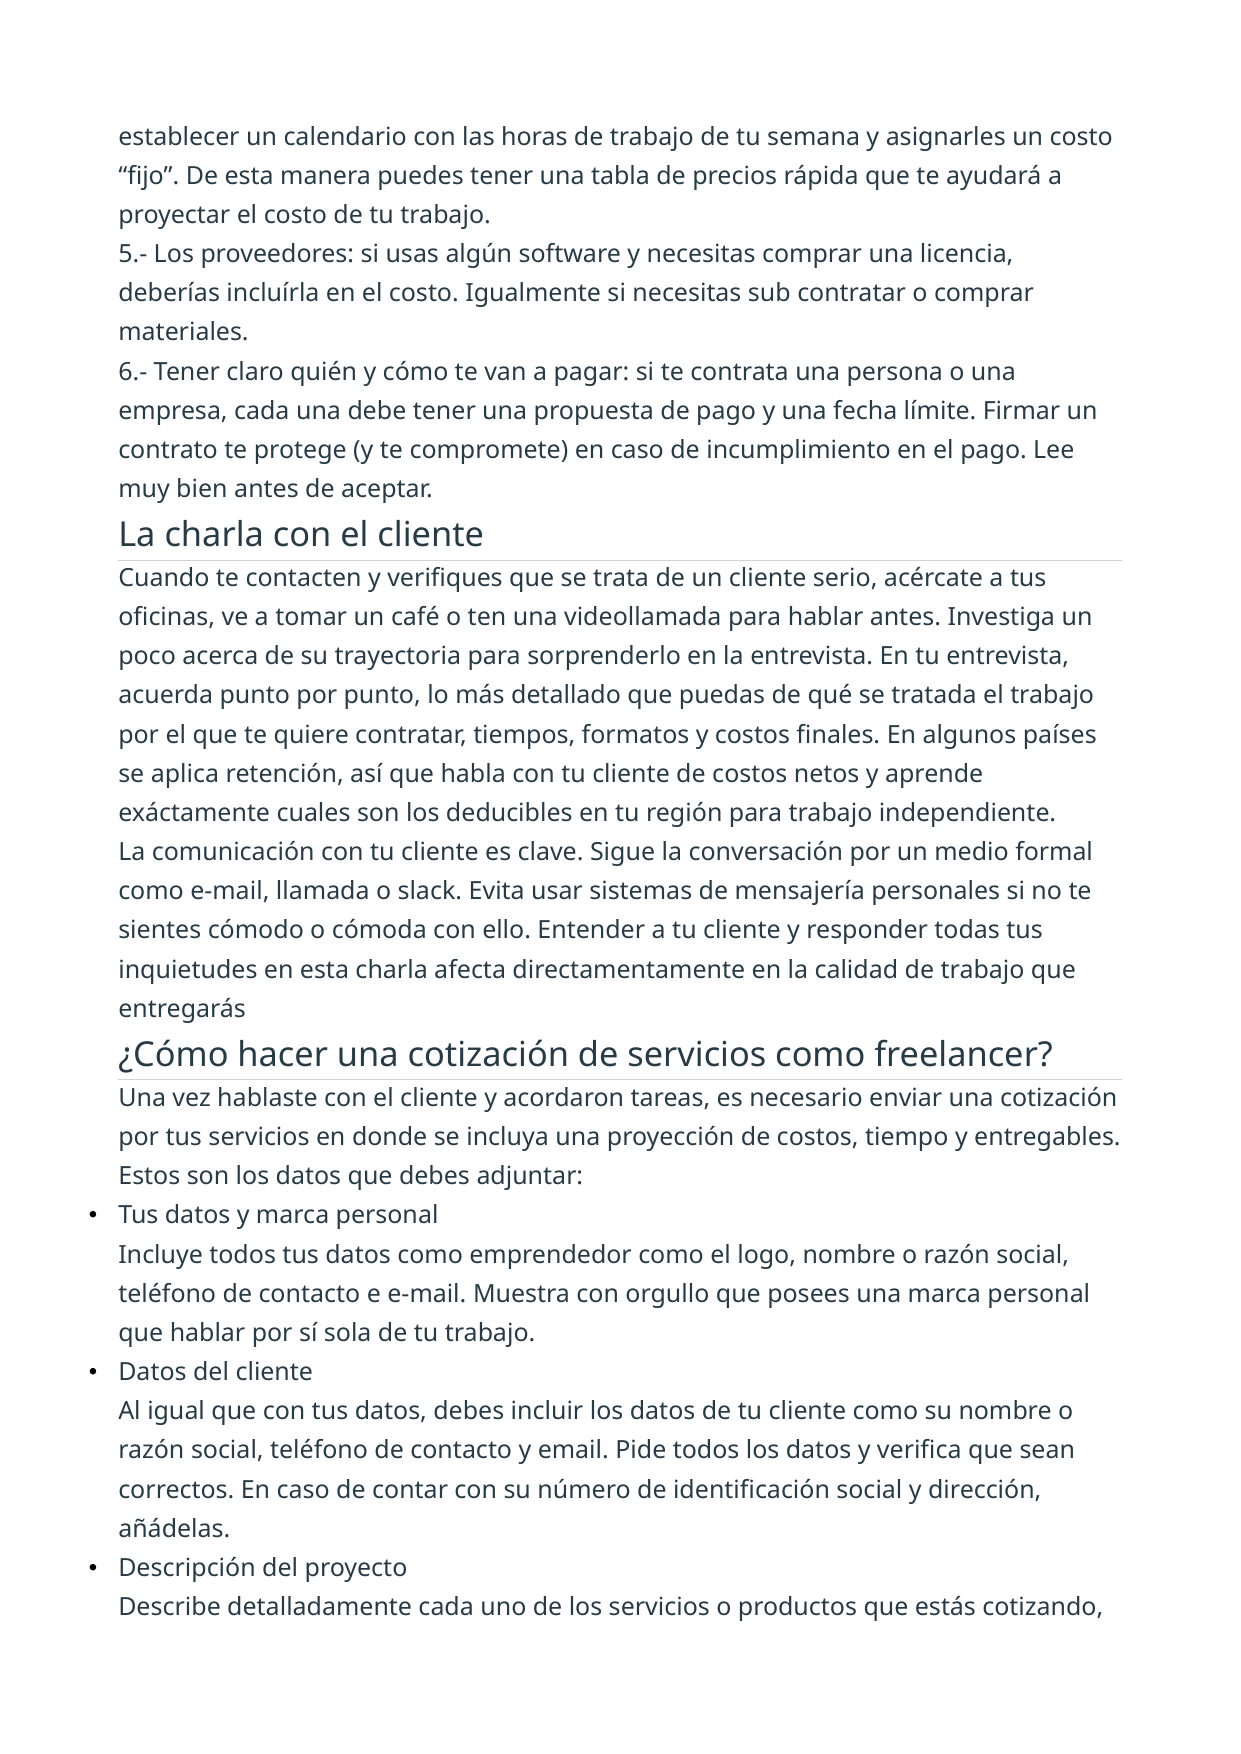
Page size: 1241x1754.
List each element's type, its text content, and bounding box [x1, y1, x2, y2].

text Cuando te contacten y verifiques que se trata de un cliente serio, acércate a tus oficinas, ve a tomar un café o ten una videollamada para hablar antes. Investiga un poco acerca de su trayectoria para sorprenderlo en la entrevista. En tu entrevista, acuerda punto por punto, lo más detallado que puedas de qué se tratada el trabajo por el que te quiere contratar, tiempos, formatos y costos finales. En algunos países se aplica retención, así que habla con tu cliente de costos netos y aprende exáctamente cuales son los deducibles en tu región para trabajo independiente. [118, 561, 1122, 829]
subtitle ¿Cómo hacer una cotización de servicios como freelancer? [118, 1030, 1122, 1079]
text La comunicación con tu cliente es clave. Sigue la conversación por un medio formal como e-mail, llamada o slack. Evita usar sistemas de mensajería personales si no te sientes cómodo o cómoda con ello. Entender a tu cliente y responder todas tus inquietudes en esta charla afecta directamentamente en la calidad de trabajo que entregarás [118, 834, 1122, 1024]
subtitle La charla con el cliente [118, 510, 1122, 560]
text establecer un calendario con las horas de trabajo de tu semana y asignarles un costo “fijo”. De esta manera puedes tener una tabla de precios rápida que te ayudará a proyectar el costo de tu trabajo. 5.- Los proveedores: si usas algún software y necesitas comprar una licencia, deberías incluírla en el costo. Igualmente si necesitas sub contratar o comprar materiales. 6.- Tener claro quién y cómo te van a pagar: si te contrata una persona o una empresa, cada una debe tener una propuesta de pago y una fecha límite. Firmar un contrato te protege (y te compromete) en caso de incumplimiento en el pago. Lee muy bien antes de aceptar. [118, 118, 1122, 505]
list Datos del cliente Al igual que con tus datos, debes incluir los datos de tu cliente como su nombre o razón social, teléfono de contacto y email. Pide todos los datos y verifica que sean correctos. En caso de contar con su número de identificación social y dirección, añádelas. [118, 1354, 1122, 1544]
list Tus datos y marca personal Incluye todos tus datos como emprendedor como el logo, nombre o razón social, teléfono de contacto e e-mail. Muestra con orgullo que posees una marca personal que hablar por sí sola de tu trabajo. [118, 1197, 1122, 1349]
list Descripción del proyecto Describe detalladamente cada uno de los servicios o productos que estás cotizando, [118, 1549, 1122, 1623]
text Una vez hablaste con el cliente y acordaron tareas, es necesario enviar una cotización por tus servicios en donde se incluya una proyección de costos, tiempo y entregables. Estos son los datos que debes adjuntar: [118, 1080, 1122, 1192]
